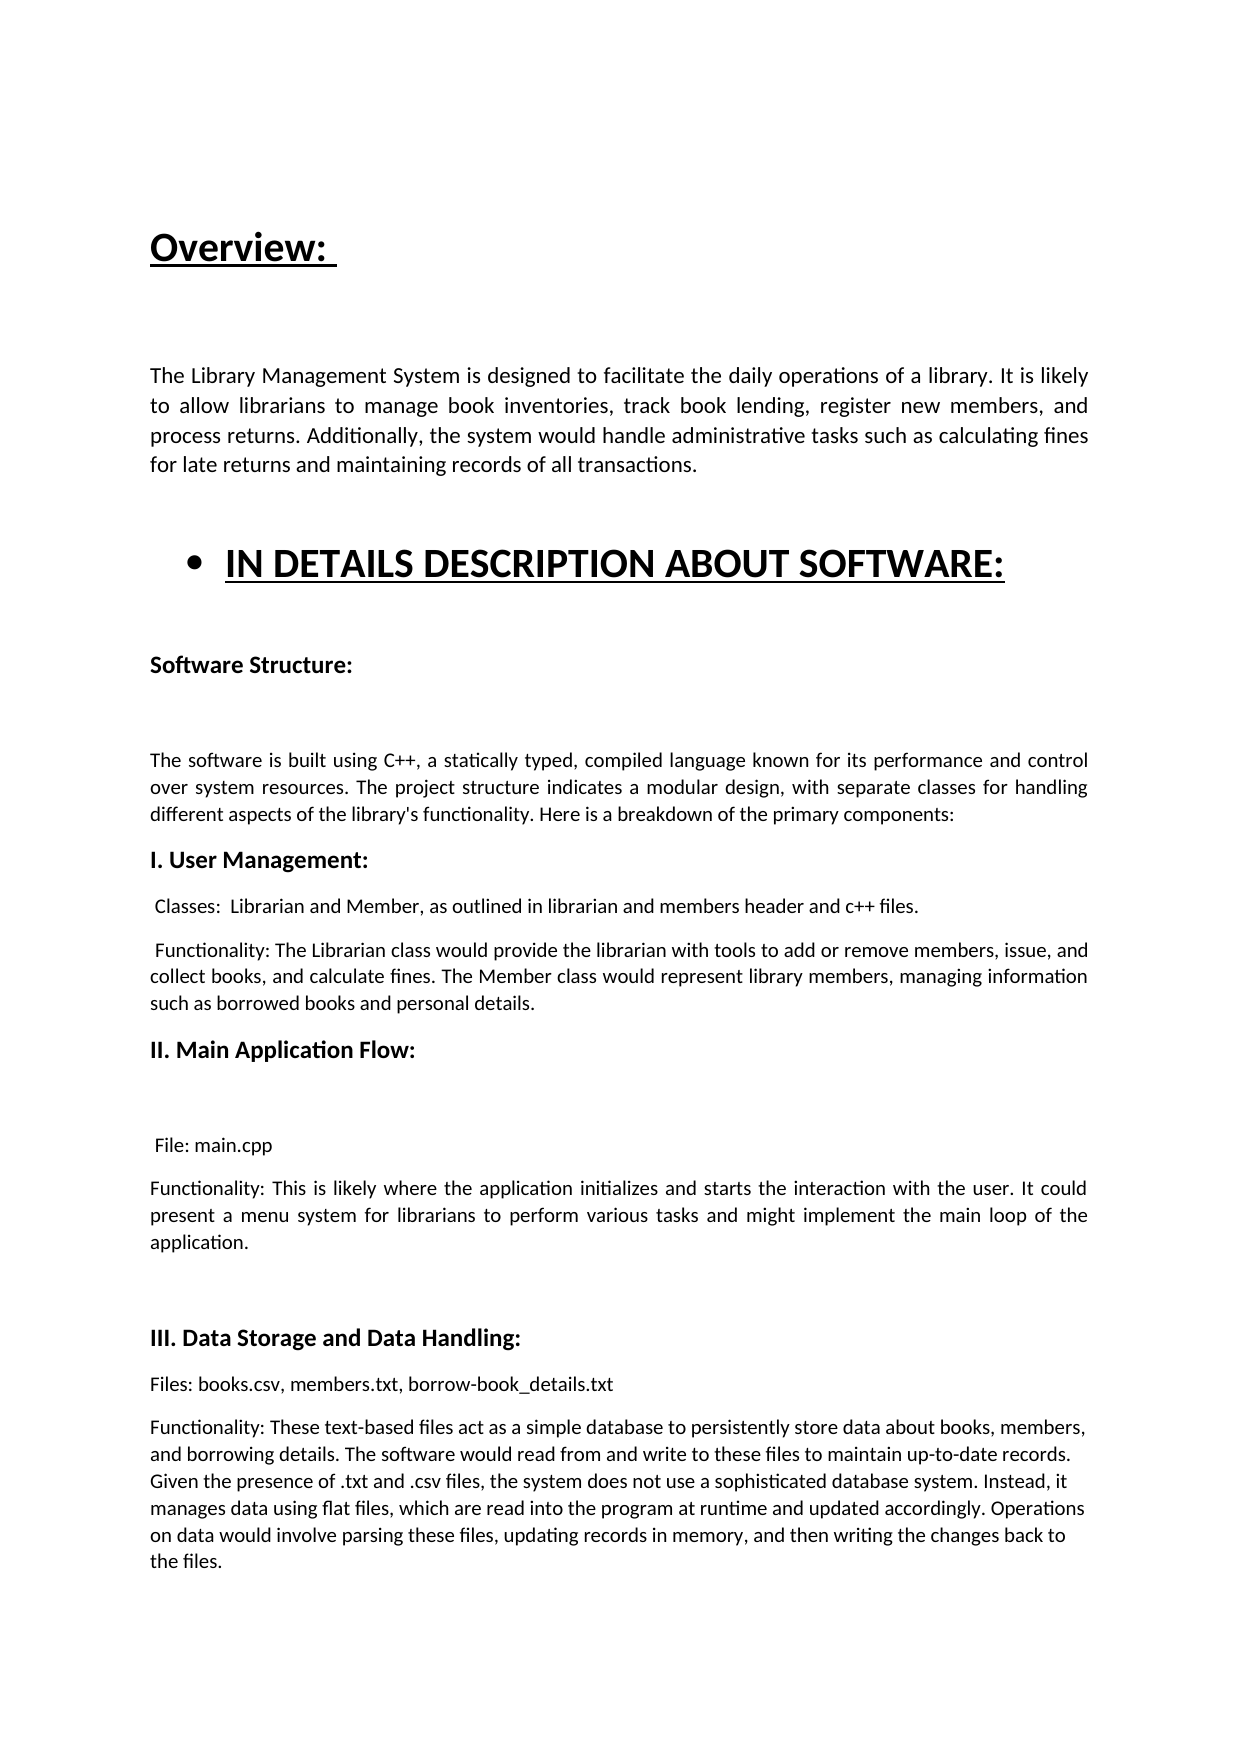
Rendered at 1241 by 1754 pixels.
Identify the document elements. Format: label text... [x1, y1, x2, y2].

text The software is built using C++, a statically typed, compiled language known for its performance and control over system resources. The project structure indicates a modular design, with separate classes for handling different aspects of the library's functionality. Here is a breakdown of the primary components: [150, 747, 1090, 826]
text Functionality: This is likely where the application initializes and starts the interaction with the user. It could present a menu system for librarians to perform various tasks and might implement the main loop of the application. [150, 1176, 1090, 1255]
text II. Main Application Flow: [150, 1034, 1090, 1064]
text Files: books.csv, members.txt, borrow-book_details.txt [150, 1371, 1090, 1396]
text Software Structure: [150, 649, 1090, 679]
text Functionality: These text-based files act as a simple database to persistently store data about books, members, and borrowing details. The software would read from and write to these files to maintain up-to-date records. Given the presence of .txt and .csv files, the system does not use a sophisticated database system. Instead, it manages data using flat files, which are read into the program at runtime and updated accordingly. Operations on data would involve parsing these files, updating records in memory, and then writing the changes back to the files. [150, 1414, 1090, 1574]
text File: main.cpp [150, 1132, 1090, 1157]
text I. User Management: [150, 844, 1090, 875]
text Classes: Librarian and Member, as outlined in librarian and members header and c++ files. [150, 893, 1090, 919]
text Overview: [150, 221, 1090, 271]
list IN DETAILS DESCRIPTION ABOUT SOFTWARE: [187, 537, 1090, 588]
text Functionality: The Librarian class would provide the librarian with tools to add or remove members, issue, and collect books, and calculate fines. The Member class would represent library members, managing information such as borrowed books and personal details. [150, 937, 1090, 1016]
text III. Data Storage and Data Handling: [150, 1322, 1090, 1352]
text The Library Management System is designed to facilitate the daily operations of a library. It is likely to allow librarians to manage book inventories, track book lending, register new members, and process returns. Additionally, the system would handle administrative tasks such as calculating fines for late returns and maintaining records of all transactions. [150, 362, 1090, 479]
